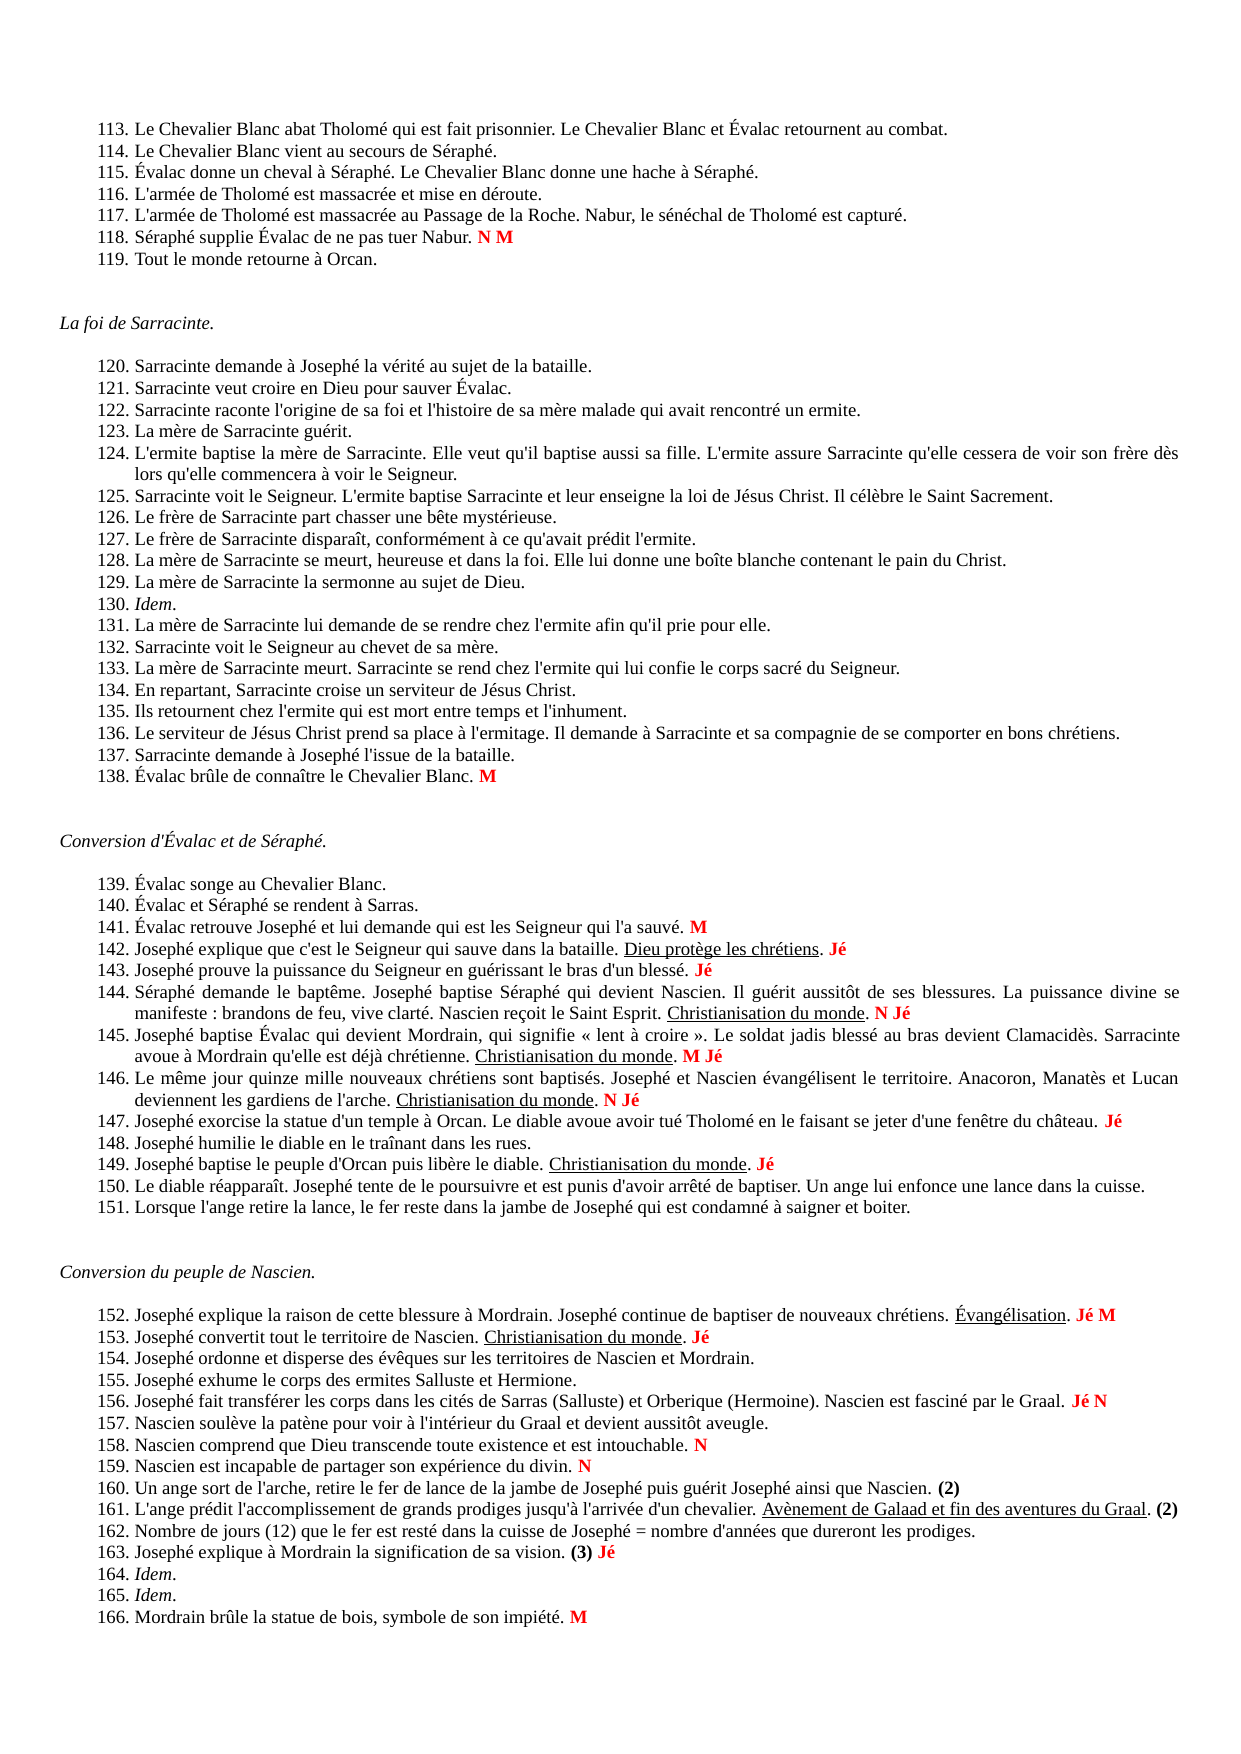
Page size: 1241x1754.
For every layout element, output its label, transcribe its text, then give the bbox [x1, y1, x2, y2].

list Sarracinte demande à Josephé la vérité au sujet de la bataille. [97, 355, 1181, 377]
list Idem. [97, 1584, 1181, 1606]
list Josephé exhume le corps des ermites Salluste et Hermione. [97, 1369, 1181, 1390]
list Séraphé supplie Évalac de ne pas tuer Nabur. N M [97, 226, 1181, 247]
list Le Chevalier Blanc vient au secours de Séraphé. [97, 140, 1181, 161]
list L'armée de Tholomé est massacrée et mise en déroute. [97, 183, 1181, 204]
list Josephé explique à Mordrain la signification de sa vision. (3) Jé [97, 1541, 1181, 1563]
list La mère de Sarracinte meurt. Sarracinte se rend chez l'ermite qui lui confie le corps sacré du Seigneur. [97, 657, 1181, 679]
list Le Chevalier Blanc abat Tholomé qui est fait prisonnier. Le Chevalier Blanc et Évalac retournent au combat. [97, 118, 1181, 140]
list Un ange sort de l'arche, retire le fer de lance de la jambe de Josephé puis guérit Josephé ainsi que Nascien. (2) [97, 1477, 1181, 1498]
list Le serviteur de Jésus Christ prend sa place à l'ermitage. Il demande à Sarracinte et sa compagnie de se comporter en bons chrétiens. [97, 722, 1181, 743]
list Le frère de Sarracinte part chasser une bête mystérieuse. [97, 506, 1181, 528]
list Josephé baptise Évalac qui devient Mordrain, qui signifie « lent à croire ». Le soldat jadis blessé au bras devient Clamacidès. Sarracinte avoue à Mordrain qu'elle est déjà chrétienne. Christianisation du monde. M Jé [97, 1024, 1181, 1067]
list Le frère de Sarracinte disparaît, conformément à ce qu'avait prédit l'ermite. [97, 528, 1181, 549]
list Évalac songe au Chevalier Blanc. [97, 873, 1181, 894]
list La mère de Sarracinte se meurt, heureuse et dans la foi. Elle lui donne une boîte blanche contenant le pain du Christ. [97, 549, 1181, 571]
list Nombre de jours (12) que le fer est resté dans la cuisse de Josephé = nombre d'années que dureront les prodiges. [97, 1520, 1181, 1541]
list Sarracinte demande à Josephé l'issue de la bataille. [97, 743, 1181, 765]
list Josephé humilie le diable en le traînant dans les rues. [97, 1132, 1181, 1153]
list Évalac et Séraphé se rendent à Sarras. [97, 894, 1181, 916]
list Mordrain brûle la statue de bois, symbole de son impiété. M [97, 1606, 1181, 1627]
list Josephé exorcise la statue d'un temple à Orcan. Le diable avoue avoir tué Tholomé en le faisant se jeter d'une fenêtre du château. Jé [97, 1110, 1181, 1132]
list Josephé baptise le peuple d'Orcan puis libère le diable. Christianisation du monde. Jé [97, 1153, 1181, 1175]
text Conversion d'Évalac et de Séraphé. [59, 830, 1181, 851]
list Idem. [97, 592, 1181, 614]
list Idem. [97, 1563, 1181, 1584]
list Ils retournent chez l'ermite qui est mort entre temps et l'inhument. [97, 700, 1181, 722]
list L'ermite baptise la mère de Sarracinte. Elle veut qu'il baptise aussi sa fille. L'ermite assure Sarracinte qu'elle cessera de voir son frère dès lors qu'elle commencera à voir le Seigneur. [97, 442, 1181, 485]
list Nascien comprend que Dieu transcende toute existence et est intouchable. N [97, 1433, 1181, 1455]
list Évalac brûle de connaître le Chevalier Blanc. M [97, 765, 1181, 787]
list Le diable réapparaît. Josephé tente de le poursuivre et est punis d'avoir arrêté de baptiser. Un ange lui enfonce une lance dans la cuisse. [97, 1175, 1181, 1196]
list En repartant, Sarracinte croise un serviteur de Jésus Christ. [97, 679, 1181, 700]
list Josephé fait transférer les corps dans les cités de Sarras (Salluste) et Orberique (Hermoine). Nascien est fasciné par le Graal. Jé N [97, 1390, 1181, 1412]
list Nascien est incapable de partager son expérience du divin. N [97, 1455, 1181, 1477]
list Lorsque l'ange retire la lance, le fer reste dans la jambe de Josephé qui est condamné à saigner et boiter. [97, 1196, 1181, 1218]
list Évalac donne un cheval à Séraphé. Le Chevalier Blanc donne une hache à Séraphé. [97, 161, 1181, 183]
list La mère de Sarracinte guérit. [97, 420, 1181, 442]
list Josephé convertit tout le territoire de Nascien. Christianisation du monde. Jé [97, 1326, 1181, 1347]
list Josephé explique que c'est le Seigneur qui sauve dans la bataille. Dieu protège les chrétiens. Jé [97, 937, 1181, 959]
list La mère de Sarracinte lui demande de se rendre chez l'ermite afin qu'il prie pour elle. [97, 614, 1181, 636]
list Nascien soulève la patène pour voir à l'intérieur du Graal et devient aussitôt aveugle. [97, 1412, 1181, 1433]
list Évalac retrouve Josephé et lui demande qui est les Seigneur qui l'a sauvé. M [97, 916, 1181, 937]
list Josephé explique la raison de cette blessure à Mordrain. Josephé continue de baptiser de nouveaux chrétiens. Évangélisation. Jé M [97, 1304, 1181, 1326]
text La foi de Sarracinte. [59, 312, 1181, 334]
text Conversion du peuple de Nascien. [59, 1261, 1181, 1282]
list La mère de Sarracinte la sermonne au sujet de Dieu. [97, 571, 1181, 592]
list Séraphé demande le baptême. Josephé baptise Séraphé qui devient Nascien. Il guérit aussitôt de ses blessures. La puissance divine se manifeste : brandons de feu, vive clarté. Nascien reçoit le Saint Esprit. Christianisation du monde. N Jé [97, 981, 1181, 1024]
list Tout le monde retourne à Orcan. [97, 247, 1181, 269]
list Le même jour quinze mille nouveaux chrétiens sont baptisés. Josephé et Nascien évangélisent le territoire. Anacoron, Manatès et Lucan deviennent les gardiens de l'arche. Christianisation du monde. N Jé [97, 1067, 1181, 1110]
list Sarracinte veut croire en Dieu pour sauver Évalac. [97, 377, 1181, 398]
list L'ange prédit l'accomplissement de grands prodiges jusqu'à l'arrivée d'un chevalier. Avènement de Galaad et fin des aventures du Graal. (2) [97, 1498, 1181, 1520]
list Sarracinte raconte l'origine de sa foi et l'histoire de sa mère malade qui avait rencontré un ermite. [97, 398, 1181, 420]
list Josephé ordonne et disperse des évêques sur les territoires de Nascien et Mordrain. [97, 1347, 1181, 1369]
list Sarracinte voit le Seigneur. L'ermite baptise Sarracinte et leur enseigne la loi de Jésus Christ. Il célèbre le Saint Sacrement. [97, 485, 1181, 506]
list Sarracinte voit le Seigneur au chevet de sa mère. [97, 636, 1181, 657]
list Josephé prouve la puissance du Seigneur en guérissant le bras d'un blessé. Jé [97, 959, 1181, 981]
list L'armée de Tholomé est massacrée au Passage de la Roche. Nabur, le sénéchal de Tholomé est capturé. [97, 204, 1181, 226]
